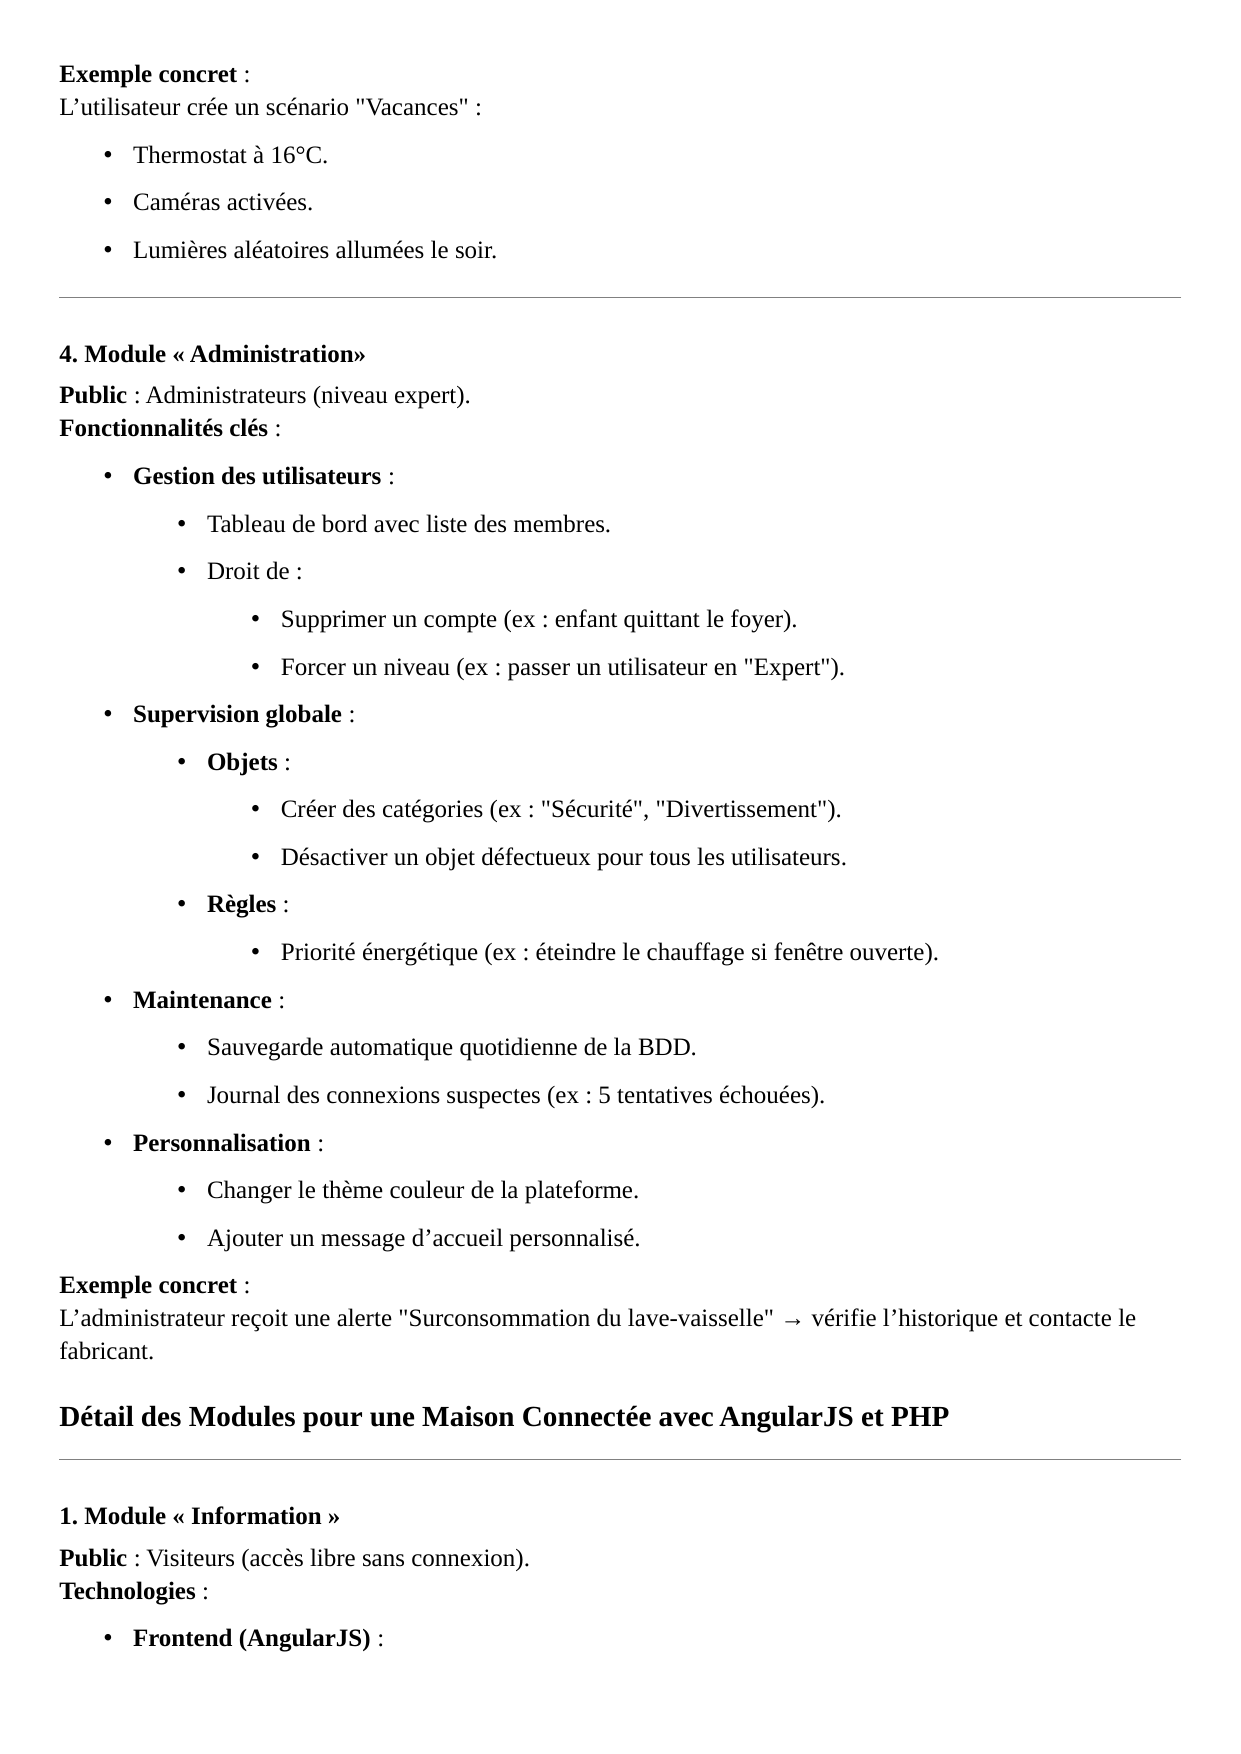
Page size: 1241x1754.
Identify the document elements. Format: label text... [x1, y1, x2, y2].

list Ajouter un message d’accueil personnalisé. [177, 1223, 1181, 1252]
list Droit de : [177, 556, 1181, 585]
list Frontend (AngularJS) : [103, 1623, 1181, 1652]
text Exemple concret : L’utilisateur crée un scénario "Vacances" : [59, 59, 1181, 121]
text Public : Visiteurs (accès libre sans connexion). Technologies : [59, 1543, 1181, 1604]
list Forcer un niveau (ex : passer un utilisateur en "Expert"). [251, 652, 1181, 680]
list Sauvegarde automatique quotidienne de la BDD. [177, 1032, 1181, 1061]
text Public : Administrateurs (niveau expert). Fonctionnalités clés : [59, 381, 1181, 442]
list Désactiver un objet défectueux pour tous les utilisateurs. [251, 842, 1181, 871]
list Lumières aléatoires allumées le soir. [103, 235, 1181, 264]
list Caméras activées. [103, 187, 1181, 216]
list Personnalisation : [103, 1128, 1181, 1156]
text Exemple concret : L’administrateur reçoit une alerte "Surconsommation du lave-vaisselle" → vérifie l’historique et contacte le fabricant. [59, 1270, 1181, 1365]
list Priorité énergétique (ex : éteindre le chauffage si fenêtre ouverte). [251, 937, 1181, 966]
list Objets : [177, 747, 1181, 776]
list Maintenance : [103, 985, 1181, 1013]
list Supervision globale : [103, 699, 1181, 728]
list Gestion des utilisateurs : [103, 461, 1181, 490]
list Changer le thème couleur de la plateforme. [177, 1175, 1181, 1204]
subtitle 1. Module « Information » [59, 1501, 1181, 1530]
subtitle Détail des Modules pour une Maison Connectée avec AngularJS et PHP [59, 1399, 1181, 1432]
list Règles : [177, 889, 1181, 918]
list Supprimer un compte (ex : enfant quittant le foyer). [251, 604, 1181, 633]
list Créer des catégories (ex : "Sécurité", "Divertissement"). [251, 794, 1181, 823]
list Thermostat à 16°C. [103, 140, 1181, 168]
list Journal des connexions suspectes (ex : 5 tentatives échouées). [177, 1080, 1181, 1109]
list Tableau de bord avec liste des membres. [177, 509, 1181, 537]
subtitle 4. Module « Administration» [59, 339, 1181, 368]
